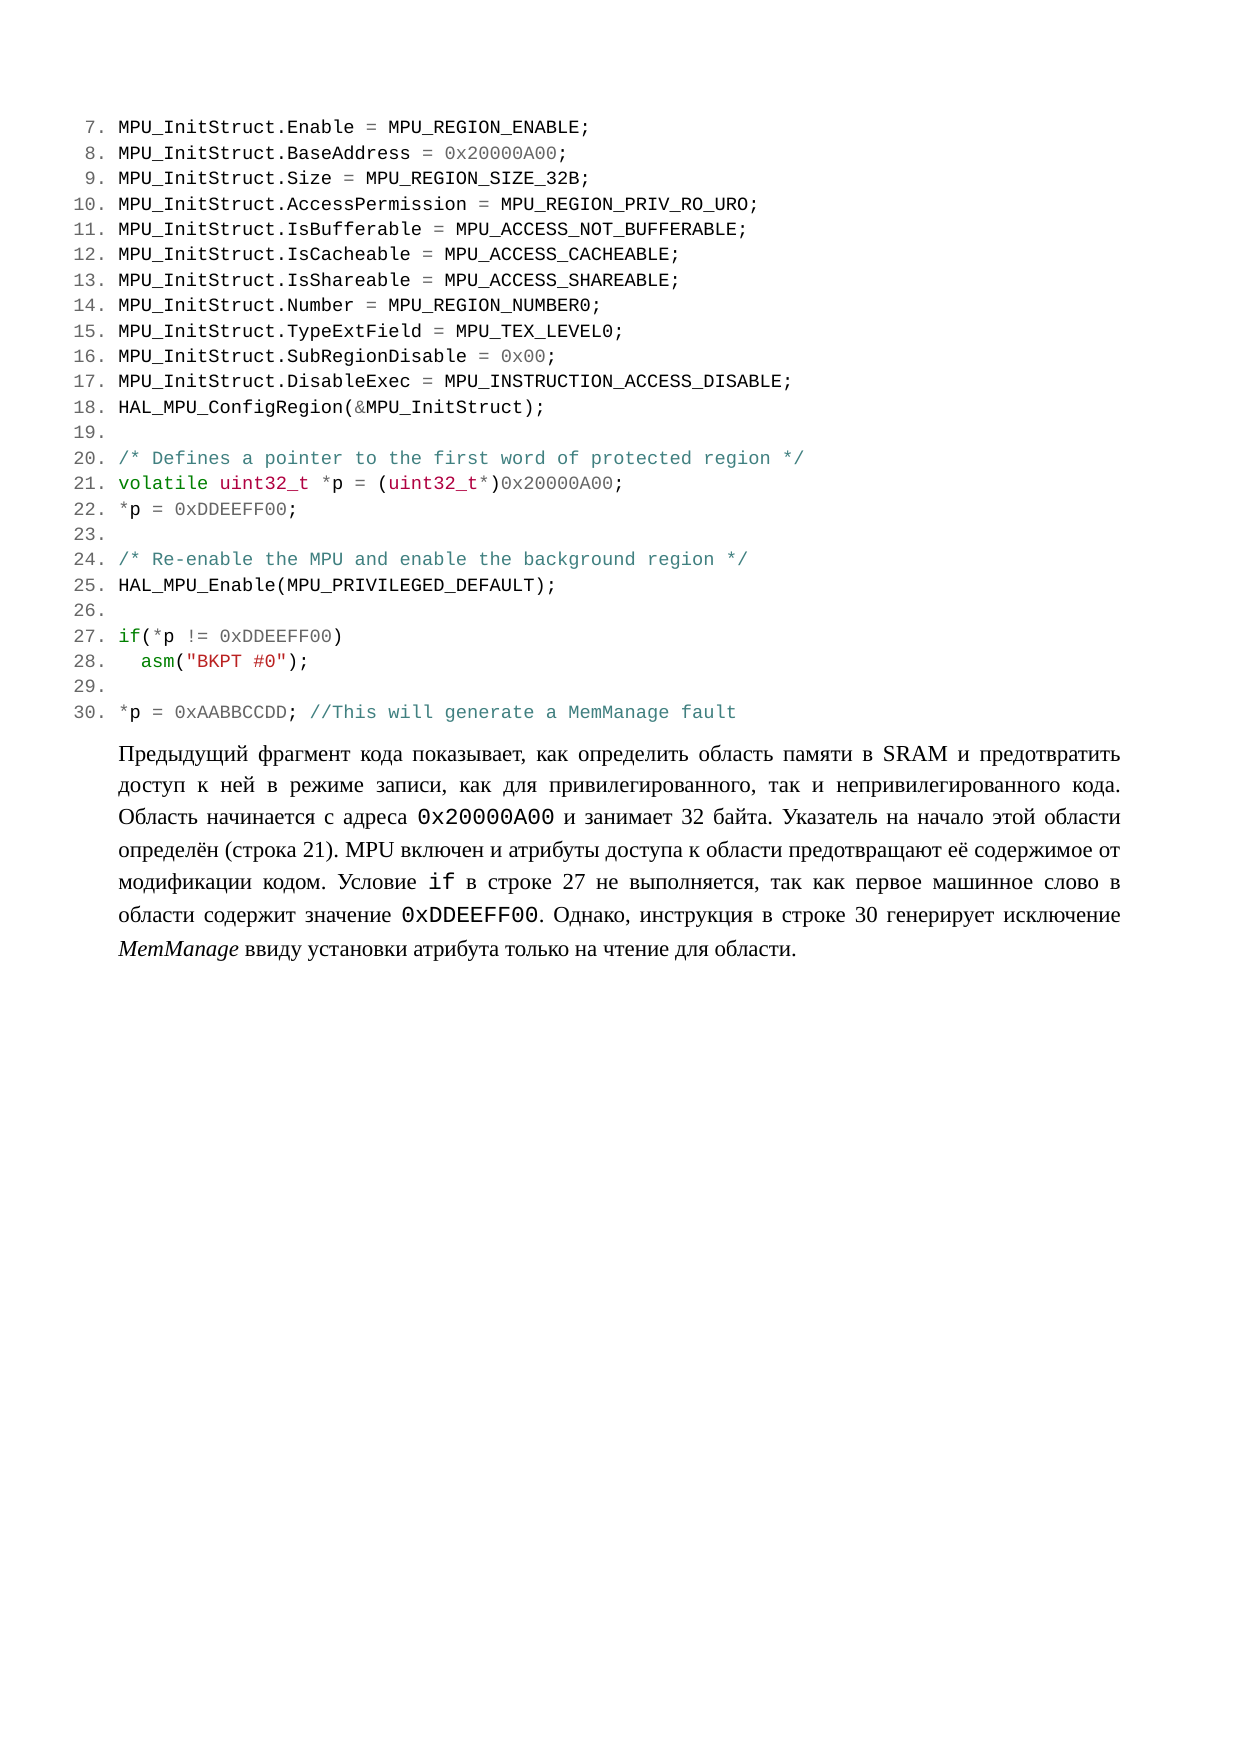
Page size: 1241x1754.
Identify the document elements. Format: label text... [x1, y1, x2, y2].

list /* Re-enable the MPU and enable the background region */ [118, 550, 1122, 571]
list MPU_InitStruct.TypeExtField = MPU_TEX_LEVEL0; [118, 321, 1122, 343]
list HAL_MPU_ConfigRegion(&MPU_InitStruct); [118, 398, 1122, 419]
list MPU_InitStruct.BaseAddress = 0x20000A00; [118, 143, 1122, 165]
list *p = 0xAABBCCDD; //This will generate a MemManage fault [118, 703, 1122, 724]
list MPU_InitStruct.IsCacheable = MPU_ACCESS_CACHEABLE; [118, 245, 1122, 266]
list MPU_InitStruct.Number = MPU_REGION_NUMBER0; [118, 296, 1122, 317]
list *p = 0xDDEEFF00; [118, 499, 1122, 521]
list MPU_InitStruct.IsBufferable = MPU_ACCESS_NOT_BUFFERABLE; [118, 220, 1122, 241]
list /* Defines a pointer to the first word of protected region */ [118, 448, 1122, 470]
list MPU_InitStruct.Enable = MPU_REGION_ENABLE; [118, 118, 1122, 139]
list HAL_MPU_Enable(MPU_PRIVILEGED_DEFAULT); [118, 576, 1122, 597]
list MPU_InitStruct.AccessPermission = MPU_REGION_PRIV_RO_URO; [118, 194, 1122, 216]
list volatile uint32_t *p = (uint32_t*)0x20000A00; [118, 474, 1122, 495]
text Предыдущий фрагмент кода показывает, как определить область памяти в SRAM и предотвратить доступ к ней в режиме записи, как для привилегированного, так и непривилегированного кода. Область начинается с адреса 0x20000A00 и занимает 32 байта. Указатель на начало этой области определён (строка 21). MPU включен и атрибуты доступа к области предотвращают её содержимое от модификации кодом. Условие if в строке 27 не выполняется, так как первое машинное слово в области содержит значение 0xDDEEFF00. Однако, инструкция в строке 30 генерирует исключение MemManage ввиду установки атрибута только на чтение для области. [118, 740, 1122, 961]
list MPU_InitStruct.Size = MPU_REGION_SIZE_32B; [118, 169, 1122, 190]
list if(*p != 0xDDEEFF00) [118, 626, 1122, 648]
list MPU_InitStruct.IsShareable = MPU_ACCESS_SHAREABLE; [118, 271, 1122, 292]
list MPU_InitStruct.SubRegionDisable = 0x00; [118, 347, 1122, 368]
list asm("BKPT #0"); [118, 652, 1122, 673]
list MPU_InitStruct.DisableExec = MPU_INSTRUCTION_ACCESS_DISABLE; [118, 372, 1122, 393]
